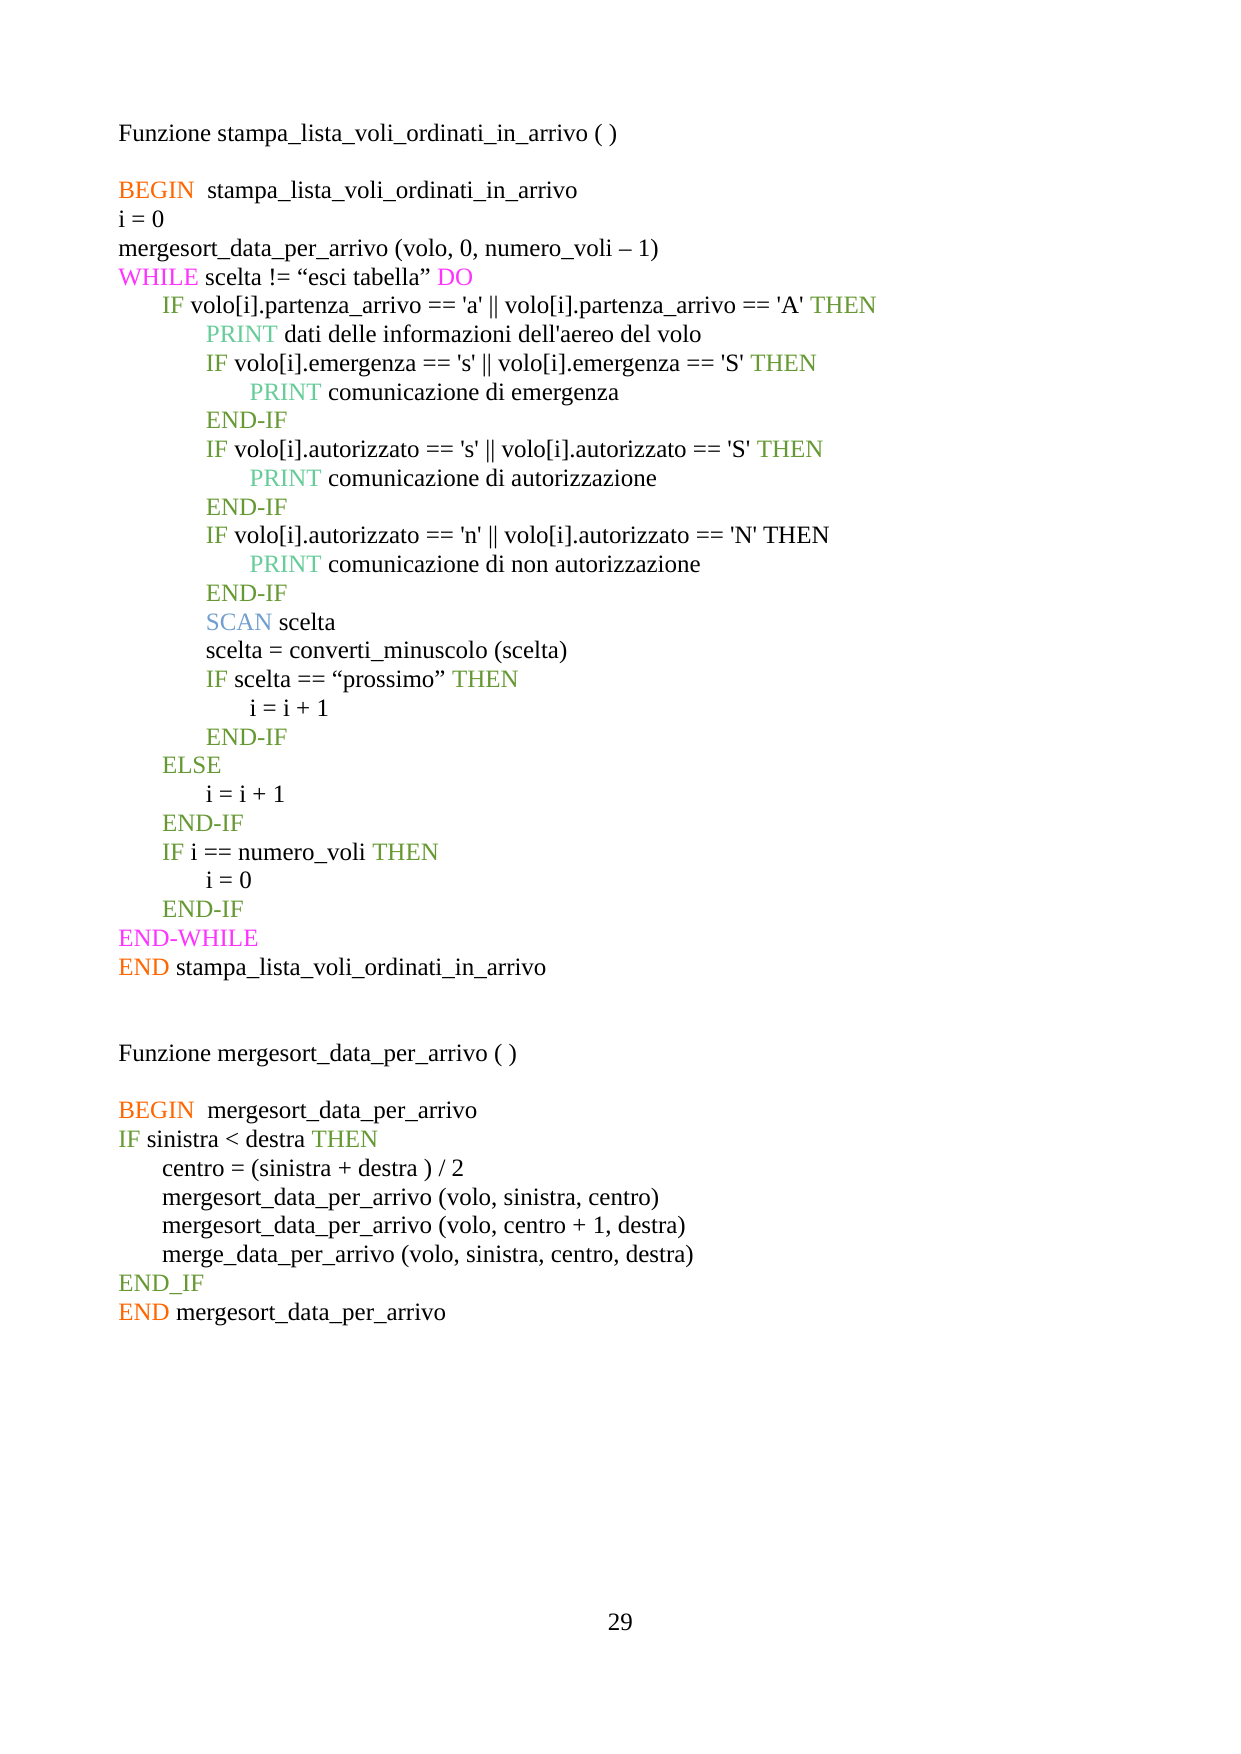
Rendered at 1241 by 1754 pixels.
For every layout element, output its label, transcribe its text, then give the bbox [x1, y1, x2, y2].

text END-IF [118, 722, 1122, 751]
text END-IF [118, 808, 1122, 837]
text END stampa_lista_voli_ordinati_in_arrivo [118, 952, 1122, 981]
text IF scelta == “prossimo” THEN [118, 664, 1122, 693]
text Funzione mergesort_data_per_arrivo ( ) [118, 1038, 1122, 1067]
text SCAN scelta [118, 607, 1122, 636]
text PRINT comunicazione di emergenza [118, 377, 1122, 406]
text END-IF [118, 578, 1122, 607]
text IF volo[i].autorizzato == 's' || volo[i].autorizzato == 'S' THEN [118, 434, 1122, 463]
text WHILE scelta != “esci tabella” DO [118, 262, 1122, 291]
text merge_data_per_arrivo (volo, sinistra, centro, destra) [118, 1239, 1122, 1268]
text END-IF [118, 406, 1122, 434]
text END-IF [118, 894, 1122, 923]
text PRINT comunicazione di autorizzazione [118, 463, 1122, 492]
text mergesort_data_per_arrivo (volo, centro + 1, destra) [118, 1211, 1122, 1239]
text IF volo[i].autorizzato == 'n' || volo[i].autorizzato == 'N' THEN [118, 521, 1122, 549]
text BEGIN stampa_lista_voli_ordinati_in_arrivo [118, 176, 1122, 204]
text PRINT comunicazione di non autorizzazione [118, 549, 1122, 578]
text BEGIN mergesort_data_per_arrivo [118, 1096, 1122, 1124]
text mergesort_data_per_arrivo (volo, 0, numero_voli – 1) [118, 233, 1122, 262]
text i = 0 [118, 866, 1122, 894]
text mergesort_data_per_arrivo (volo, sinistra, centro) [118, 1182, 1122, 1211]
text END-WHILE [118, 923, 1122, 952]
text Funzione stampa_lista_voli_ordinati_in_arrivo ( ) [118, 118, 1122, 147]
text END-IF [118, 492, 1122, 521]
text END mergesort_data_per_arrivo [118, 1297, 1122, 1326]
text PRINT dati delle informazioni dell'aereo del volo [118, 319, 1122, 348]
text i = i + 1 [118, 779, 1122, 808]
text i = 0 [118, 204, 1122, 233]
text IF sinistra < destra THEN [118, 1124, 1122, 1153]
text IF volo[i].partenza_arrivo == 'a' || volo[i].partenza_arrivo == 'A' THEN [118, 291, 1122, 319]
text IF volo[i].emergenza == 's' || volo[i].emergenza == 'S' THEN [118, 348, 1122, 377]
text END_IF [118, 1268, 1122, 1297]
text scelta = converti_minuscolo (scelta) [118, 636, 1122, 664]
text IF i == numero_voli THEN [118, 837, 1122, 866]
text ELSE [118, 751, 1122, 779]
text i = i + 1 [118, 693, 1122, 722]
text centro = (sinistra + destra ) / 2 [118, 1153, 1122, 1182]
